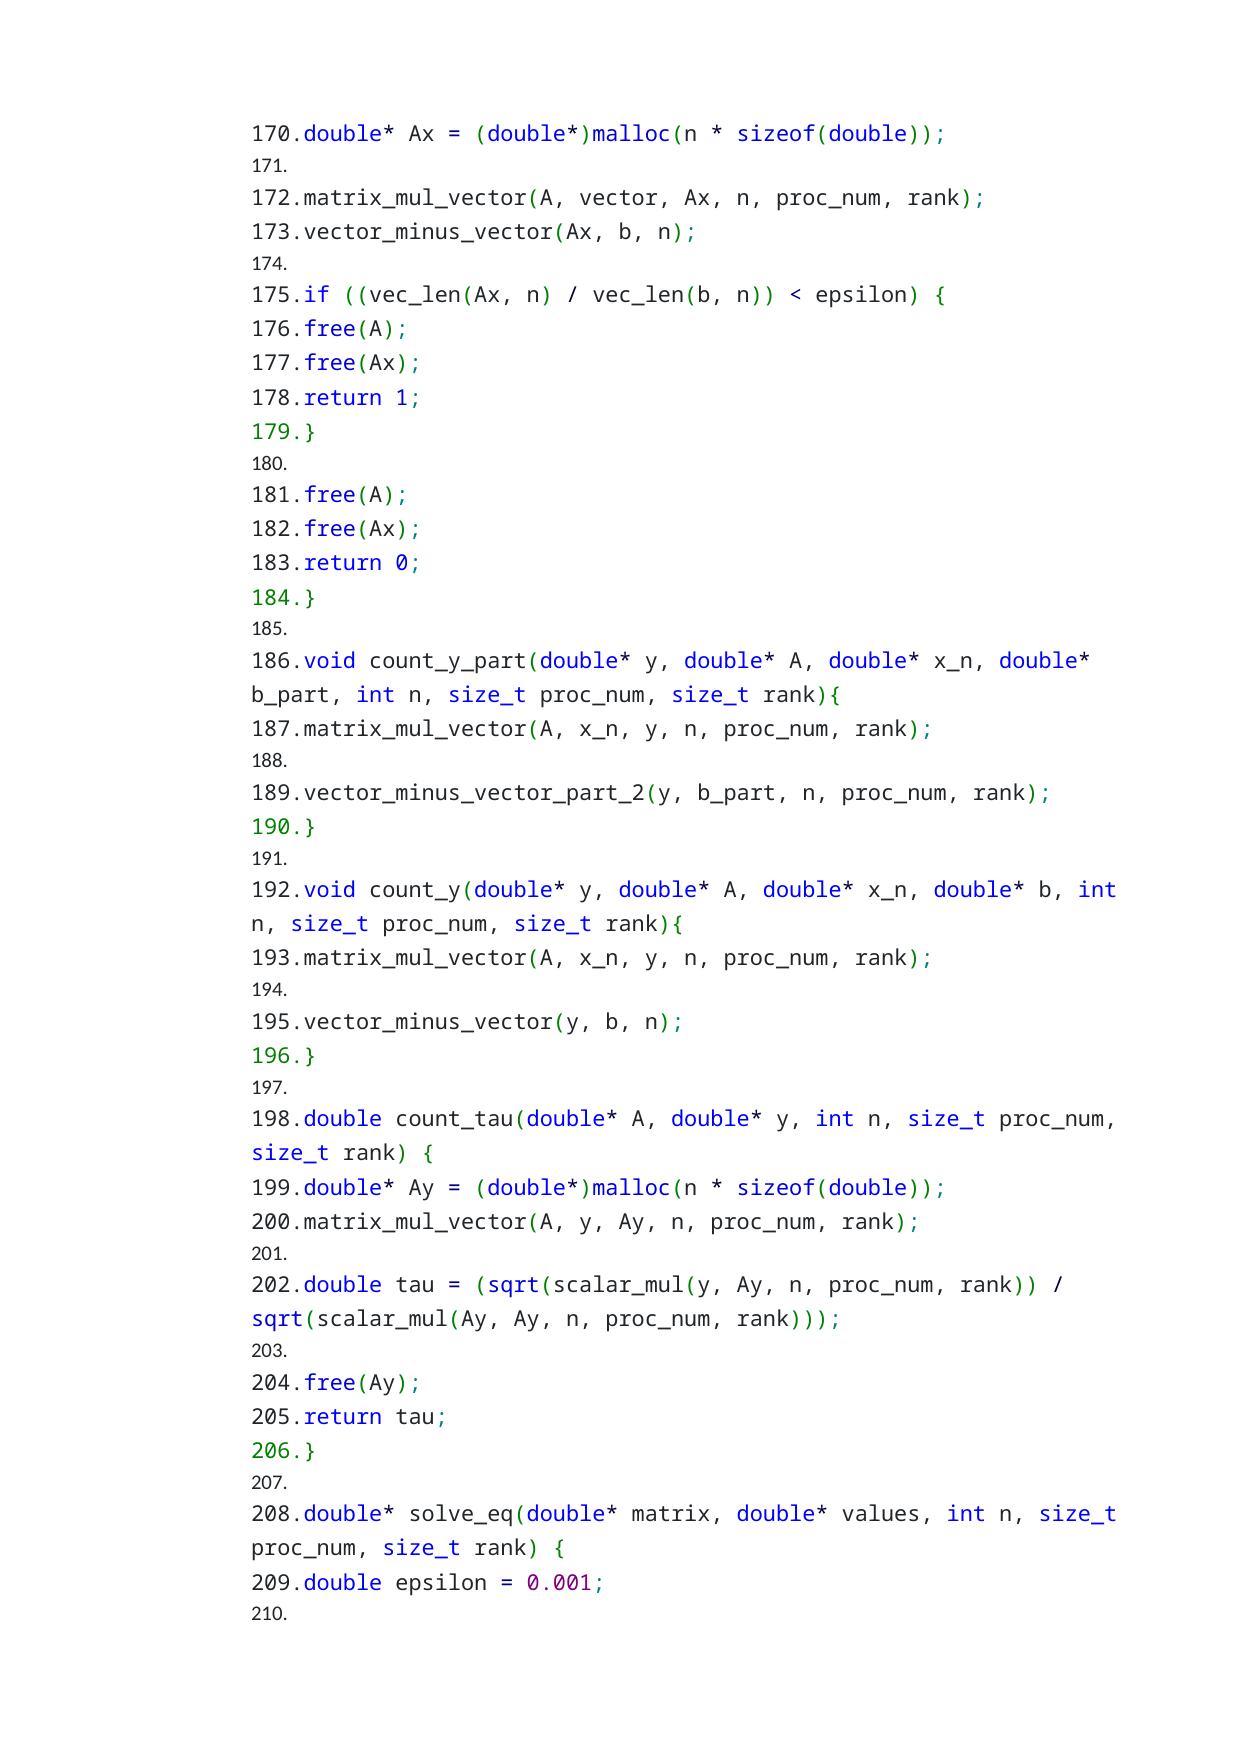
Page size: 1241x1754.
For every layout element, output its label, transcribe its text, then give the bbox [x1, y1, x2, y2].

list return 1; [177, 381, 1152, 411]
list void count_y(double* y, double* A, double* x_n, double* b, int n, size_t proc_num, size_t rank){ [177, 874, 1152, 938]
list vector_minus_vector(y, b, n); [177, 1006, 1152, 1035]
list } [177, 1040, 1152, 1069]
list } [177, 1435, 1152, 1464]
list vector_minus_vector(Ax, b, n); [177, 216, 1152, 245]
list free(Ax); [177, 347, 1152, 377]
list free(Ax); [177, 513, 1152, 543]
list free(A); [177, 313, 1152, 343]
list double* Ay = (double*)malloc(n * sizeof(double)); [177, 1171, 1152, 1201]
list free(A); [177, 479, 1152, 509]
list } [177, 811, 1152, 840]
list matrix_mul_vector(A, x_n, y, n, proc_num, rank); [177, 713, 1152, 743]
list double* Ax = (double*)malloc(n * sizeof(double)); [177, 118, 1152, 148]
list matrix_mul_vector(A, y, Ay, n, proc_num, rank); [177, 1206, 1152, 1235]
list matrix_mul_vector(A, vector, Ax, n, proc_num, rank); [177, 181, 1152, 211]
list double tau = (sqrt(scalar_mul(y, Ay, n, proc_num, rank)) / sqrt(scalar_mul(Ay, Ay, n, proc_num, rank))); [177, 1269, 1152, 1333]
list if ((vec_len(Ax, n) / vec_len(b, n)) < epsilon) { [177, 279, 1152, 309]
list matrix_mul_vector(A, x_n, y, n, proc_num, rank); [177, 942, 1152, 972]
list return 0; [177, 547, 1152, 577]
list double* solve_eq(double* matrix, double* values, int n, size_t proc_num, size_t rank) { [177, 1498, 1152, 1562]
list return tau; [177, 1401, 1152, 1430]
list } [177, 581, 1152, 611]
list free(Ay); [177, 1366, 1152, 1396]
list double count_tau(double* A, double* y, int n, size_t proc_num, size_t rank) { [177, 1103, 1152, 1167]
list void count_y_part(double* y, double* A, double* x_n, double* b_part, int n, size_t proc_num, size_t rank){ [177, 645, 1152, 709]
list vector_minus_vector_part_2(y, b_part, n, proc_num, rank); [177, 776, 1152, 806]
list double epsilon = 0.001; [177, 1566, 1152, 1596]
list } [177, 416, 1152, 445]
